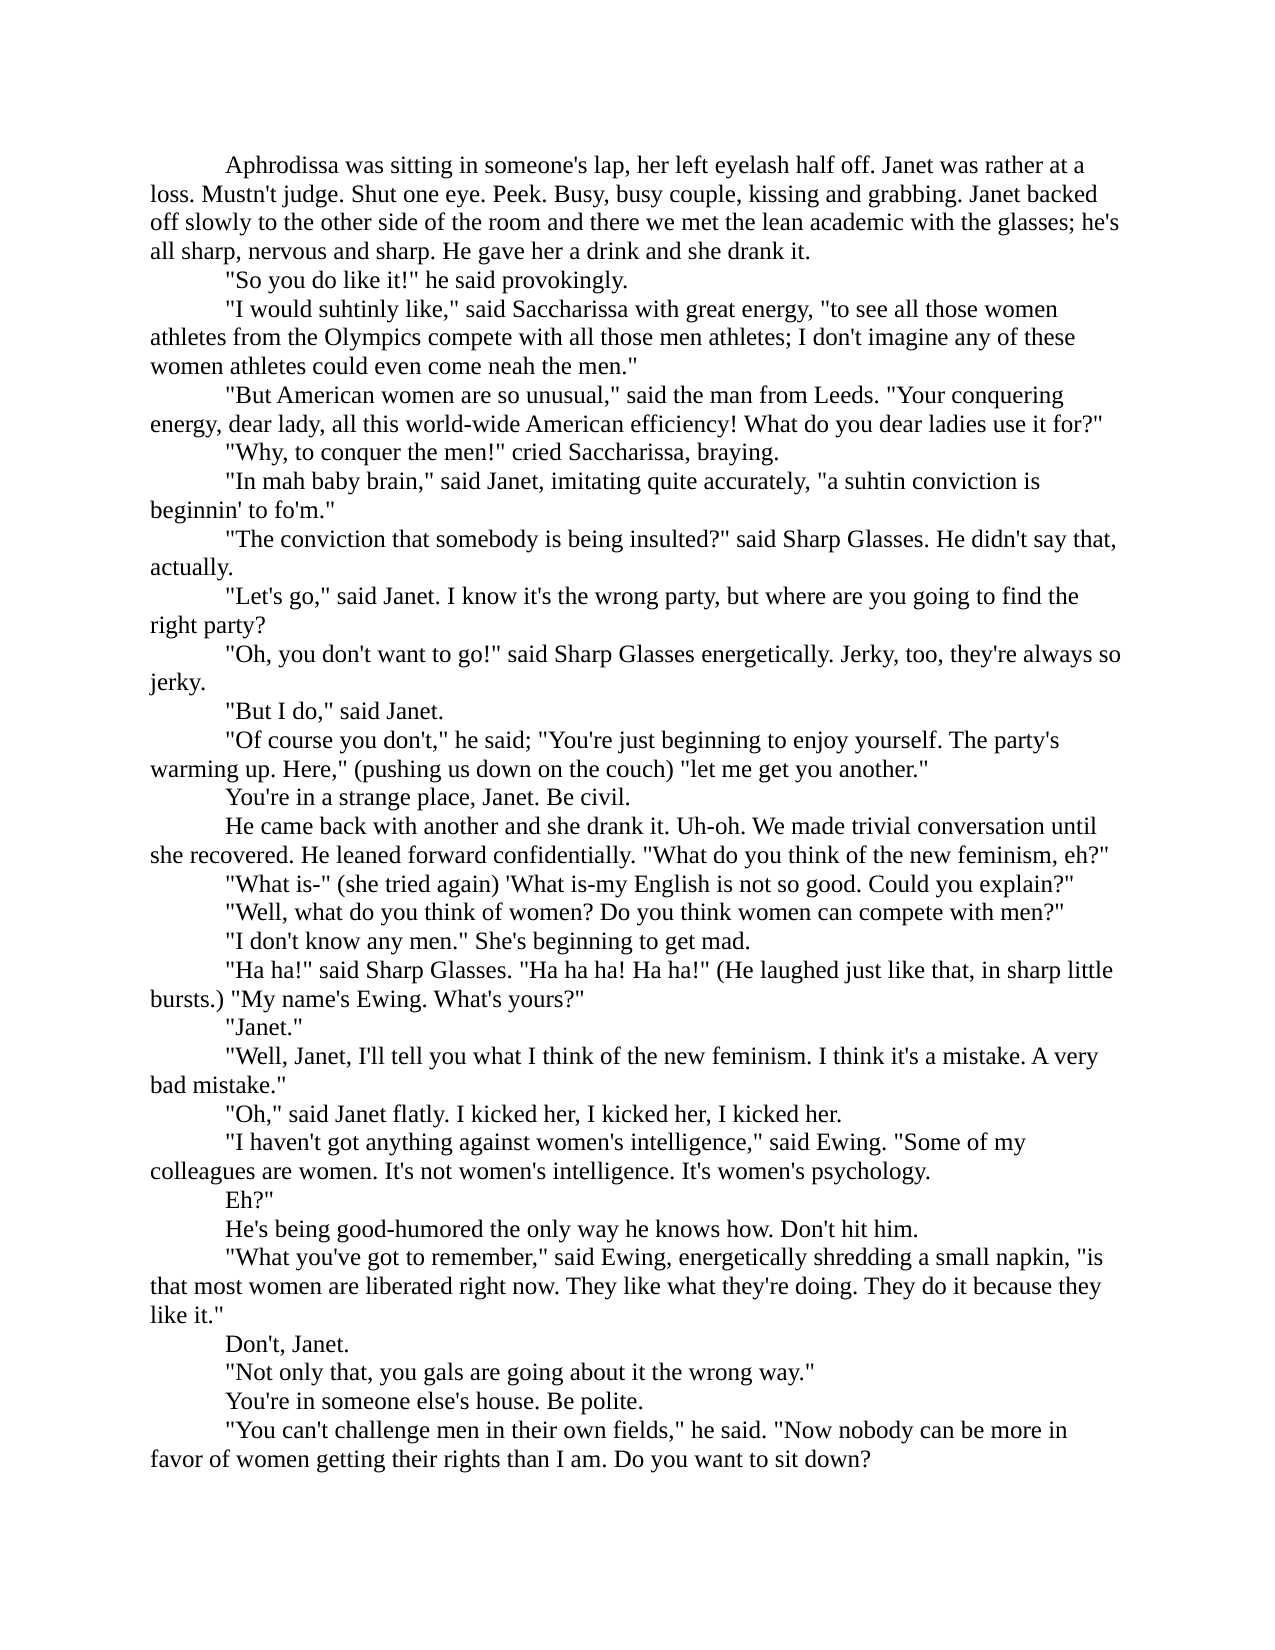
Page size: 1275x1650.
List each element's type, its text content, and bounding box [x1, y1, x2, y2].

text "But American women are so unusual," said the man from Leeds. "Your conquering energy, dear lady, all this world-wide American efficiency! What do you dear ladies use it for?" [150, 380, 1125, 437]
text "Well, what do you think of women? Do you think women can compete with men?" [150, 897, 1125, 926]
text "Ha ha!" said Sharp Glasses. "Ha ha ha! Ha ha!" (He laughed just like that, in sharp little bursts.) "My name's Ewing. What's yours?" [150, 955, 1125, 1012]
text "Of course you don't," he said; "You're just beginning to enjoy yourself. The party's warming up. Here," (pushing us down on the couch) "let me get you another." [150, 725, 1125, 782]
text "Oh, you don't want to go!" said Sharp Glasses energetically. Jerky, too, they're always so jerky. [150, 639, 1125, 696]
text "The conviction that somebody is being insulted?" said Sharp Glasses. He didn't say that, actually. [150, 524, 1125, 581]
text "But I do," said Janet. [150, 696, 1125, 725]
text "Well, Janet, I'll tell you what I think of the new feminism. I think it's a mistake. A very bad mistake." [150, 1041, 1125, 1099]
text Don't, Janet. [150, 1329, 1125, 1357]
text "Oh," said Janet flatly. I kicked her, I kicked her, I kicked her. [150, 1099, 1125, 1127]
text "Janet." [150, 1012, 1125, 1041]
text "Why, to conquer the men!" cried Saccharissa, braying. [150, 437, 1125, 466]
text "I don't know any men." She's beginning to get mad. [150, 926, 1125, 955]
text You're in a strange place, Janet. Be civil. [150, 782, 1125, 811]
text "What you've got to remember," said Ewing, energetically shredding a small napkin, "is that most women are liberated right now. They like what they're doing. They do it because they like it." [150, 1242, 1125, 1329]
text "In mah baby brain," said Janet, imitating quite accurately, "a suhtin conviction is beginnin' to fo'm." [150, 466, 1125, 524]
text "I would suhtinly like," said Saccharissa with great energy, "to see all those women athletes from the Olympics compete with all those men athletes; I don't imagine any of these women athletes could even come neah the men." [150, 294, 1125, 380]
text "Let's go," said Janet. I know it's the wrong party, but where are you going to find the right party? [150, 581, 1125, 639]
text He's being good-humored the only way he knows how. Don't hit him. [150, 1214, 1125, 1242]
text You're in someone else's house. Be polite. [150, 1386, 1125, 1415]
text "Not only that, you gals are going about it the wrong way." [150, 1357, 1125, 1386]
text "You can't challenge men in their own fields," he said. "Now nobody can be more in favor of women getting their rights than I am. Do you want to sit down? [150, 1415, 1125, 1472]
text Aphrodissa was sitting in someone's lap, her left eyelash half off. Janet was rather at a loss. Mustn't judge. Shut one eye. Peek. Busy, busy couple, kissing and grabbing. Janet backed off slowly to the other side of the room and there we met the lean academic with the glasses; he's all sharp, nervous and sharp. He gave her a drink and she drank it. [150, 150, 1125, 265]
text "So you do like it!" he said provokingly. [150, 265, 1125, 294]
text "I haven't got anything against women's intelligence," said Ewing. "Some of my colleagues are women. It's not women's intelligence. It's women's psychology. [150, 1127, 1125, 1185]
text "What is-" (she tried again) 'What is-my English is not so good. Could you explain?" [150, 869, 1125, 897]
text Eh?" [150, 1185, 1125, 1214]
text He came back with another and she drank it. Uh-oh. We made trivial conversation until she recovered. He leaned forward confidentially. "What do you think of the new feminism, eh?" [150, 811, 1125, 869]
